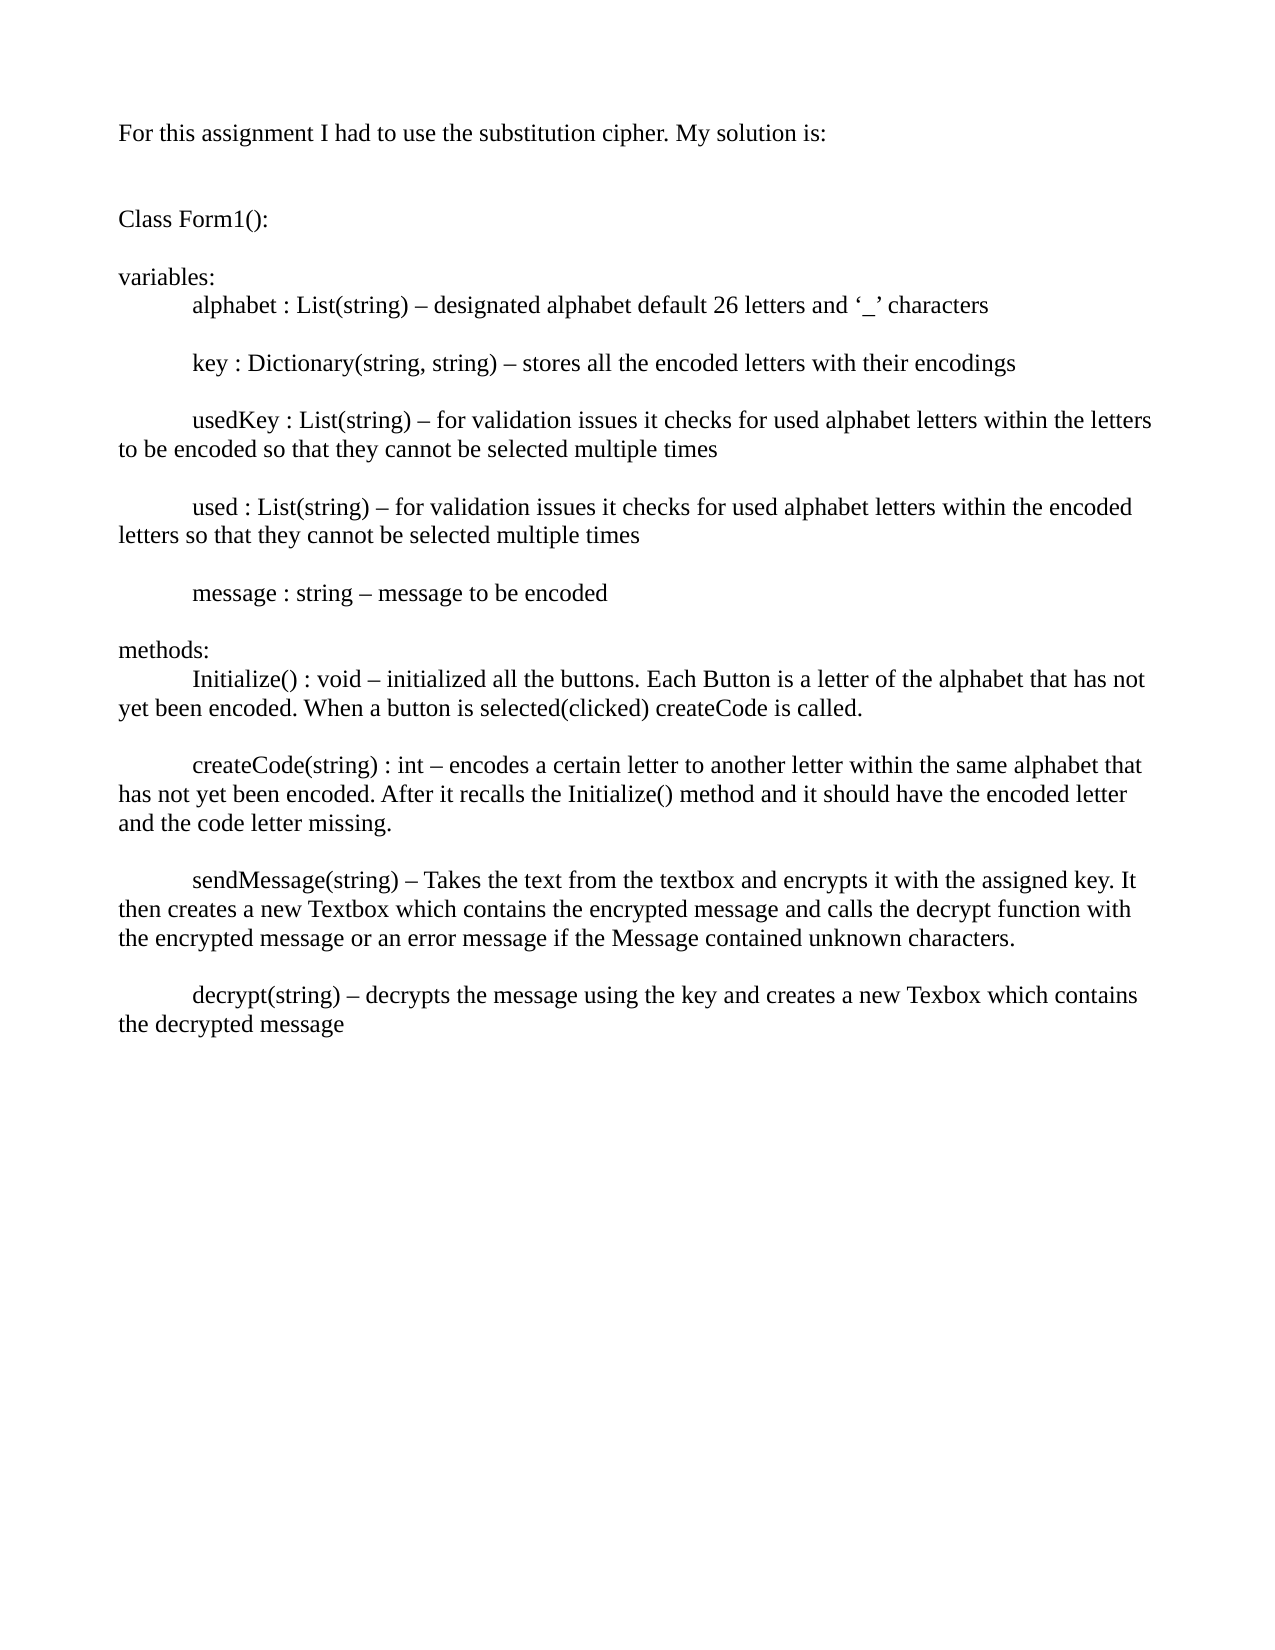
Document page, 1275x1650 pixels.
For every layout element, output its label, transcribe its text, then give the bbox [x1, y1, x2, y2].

text variables: [118, 262, 1157, 291]
text For this assignment I had to use the substitution cipher. My solution is: [118, 118, 1157, 147]
text alphabet : List(string) – designated alphabet default 26 letters and ‘_’ characters [118, 291, 1157, 319]
text Initialize() : void – initialized all the buttons. Each Button is a letter of the alphabet that has not yet been encoded. When a button is selected(clicked) createCode is called. [118, 664, 1157, 722]
text decrypt(string) – decrypts the message using the key and creates a new Texbox which contains the decrypted message [118, 981, 1157, 1038]
text message : string – message to be encoded [118, 578, 1157, 607]
text createCode(string) : int – encodes a certain letter to another letter within the same alphabet that has not yet been encoded. After it recalls the Initialize() method and it should have the encoded letter and the code letter missing. [118, 751, 1157, 837]
text sendMessage(string) – Takes the text from the textbox and encrypts it with the assigned key. It then creates a new Textbox which contains the encrypted message and calls the decrypt function with the encrypted message or an error message if the Message contained unknown characters. [118, 866, 1157, 952]
text usedKey : List(string) – for validation issues it checks for used alphabet letters within the letters to be encoded so that they cannot be selected multiple times [118, 406, 1157, 463]
text methods: [118, 636, 1157, 664]
text key : Dictionary(string, string) – stores all the encoded letters with their encodings [118, 348, 1157, 377]
text Class Form1(): [118, 204, 1157, 233]
text used : List(string) – for validation issues it checks for used alphabet letters within the encoded letters so that they cannot be selected multiple times [118, 492, 1157, 549]
